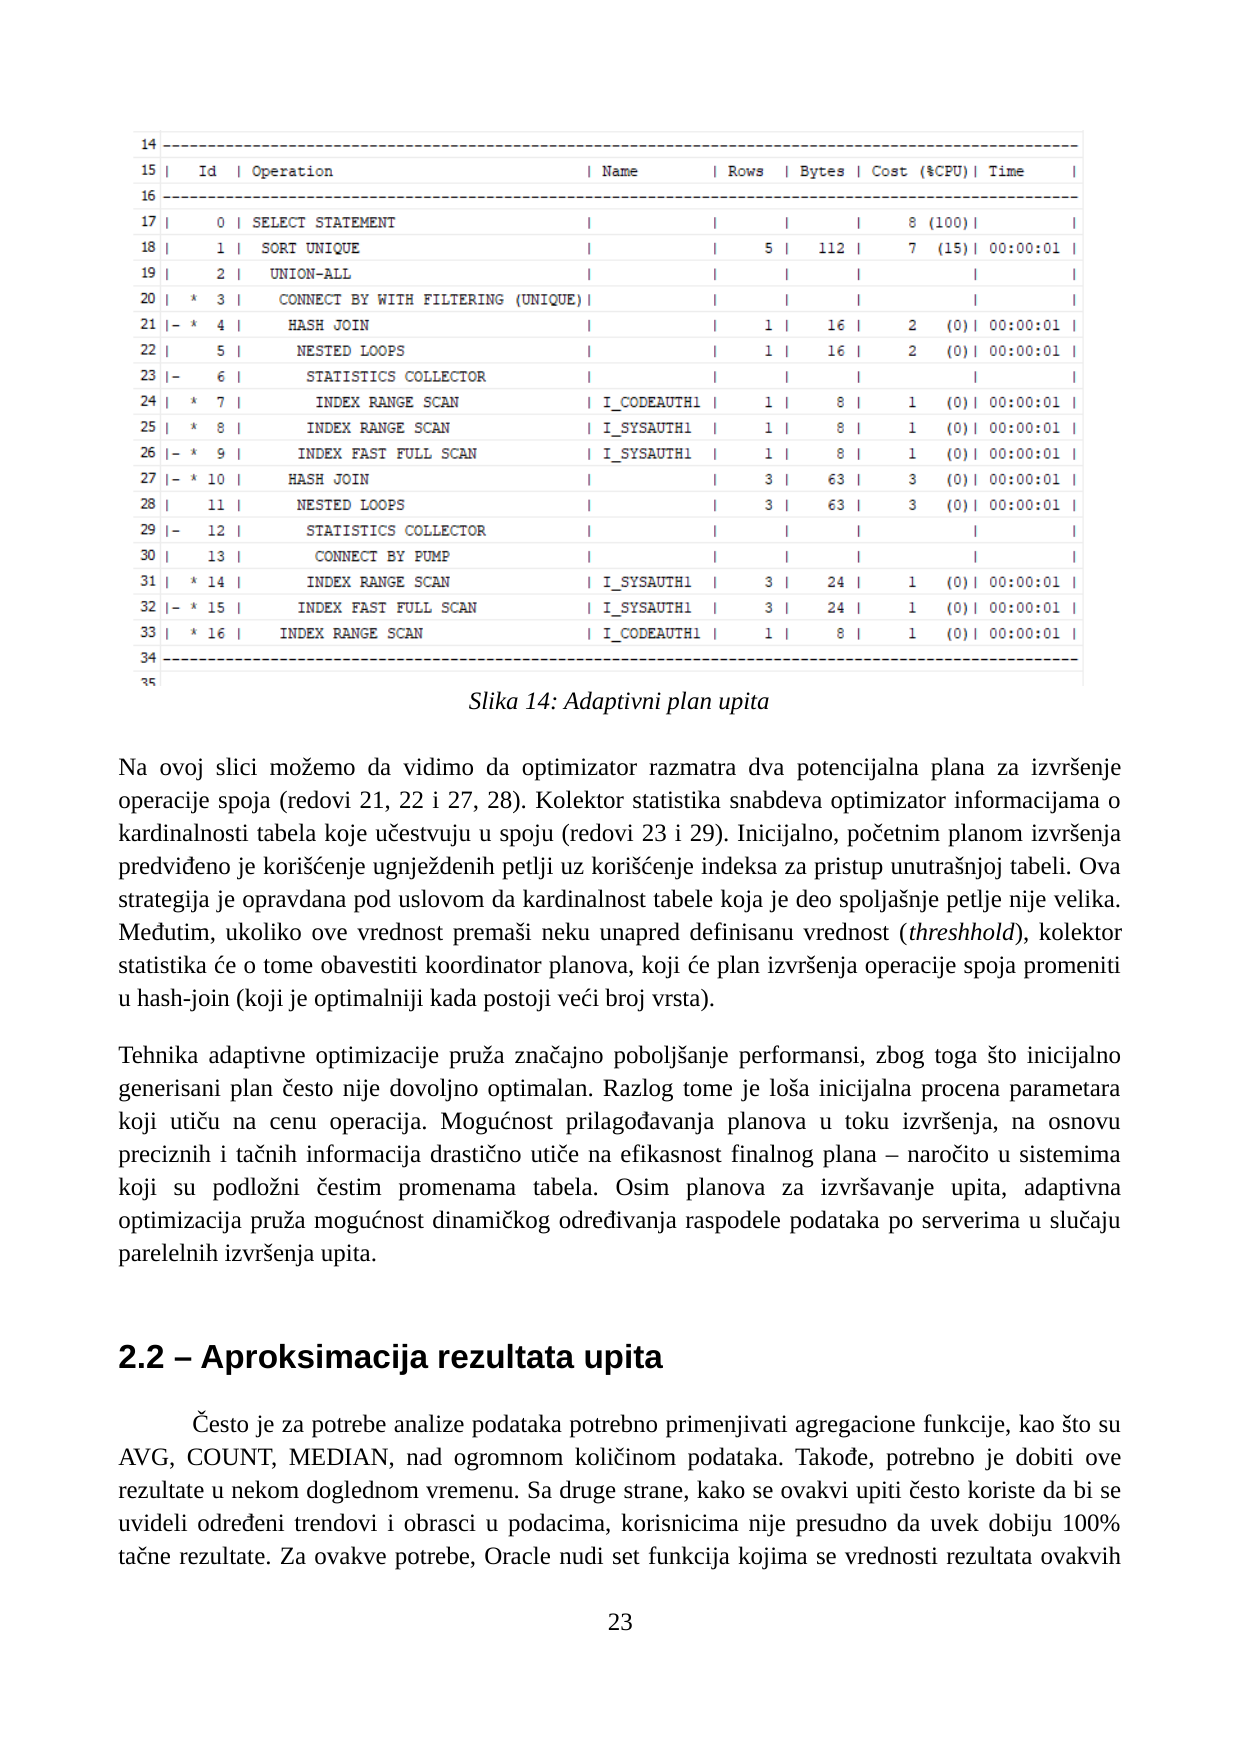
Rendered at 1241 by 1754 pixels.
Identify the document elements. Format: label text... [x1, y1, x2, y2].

text Slika 14: Adaptivni plan upita [118, 131, 1122, 715]
picture [133, 130, 1107, 686]
subtitle 2.2 – Aproksimacija rezultata upita [118, 1337, 1122, 1375]
text Tehnika adaptivne optimizacije pruža značajno poboljšanje performansi, zbog toga što inicijalno generisani plan često nije dovoljno optimalan. Razlog tome je loša inicijalna procena parametara koji utiču na cenu operacija. Mogućnost prilagođavanja planova u toku izvršenja, na osnovu preciznih i tačnih informacija drastično utiče na efikasnost finalnog plana – naročito u sistemima koji su podložni čestim promenama tabela. Osim planova za izvršavanje upita, adaptivna optimizacija pruža mogućnost dinamičkog određivanja raspodele podataka po serverima u slučaju parelelnih izvršenja upita. [118, 1040, 1122, 1267]
text Često je za potrebe analize podataka potrebno primenjivati agregacione funkcije, kao što su AVG, COUNT, MEDIAN, nad ogromnom količinom podataka. Takođe, potrebno je dobiti ove rezultate u nekom doglednom vremenu. Sa druge strane, kako se ovakvi upiti često koriste da bi se uvideli određeni trendovi i obrasci u podacima, korisnicima nije presudno da uvek dobiju 100% tačne rezultate. Za ovakve potrebe, Oracle nudi set funkcija kojima se vrednosti rezultata ovakvih [118, 1409, 1122, 1570]
text Na ovoj slici možemo da vidimo da optimizator razmatra dva potencijalna plana za izvršenje operacije spoja (redovi 21, 22 i 27, 28). Kolektor statistika snabdeva optimizator informacijama o kardinalnosti tabela koje učestvuju u spoju (redovi 23 i 29). Inicijalno, početnim planom izvršenja predviđeno je korišćenje ugnježdenih petlji uz korišćenje indeksa za pristup unutrašnjoj tabeli. Ova strategija je opravdana pod uslovom da kardinalnost tabele koja je deo spoljašnje petlje nije velika. Međutim, ukoliko ove vrednost premaši neku unapred definisanu vrednost (threshhold), kolektor statistika će o tome obavestiti koordinator planova, koji će plan izvršenja operacije spoja promeniti u hash-join (koji je optimalniji kada postoji veći broj vrsta). [118, 752, 1122, 1012]
